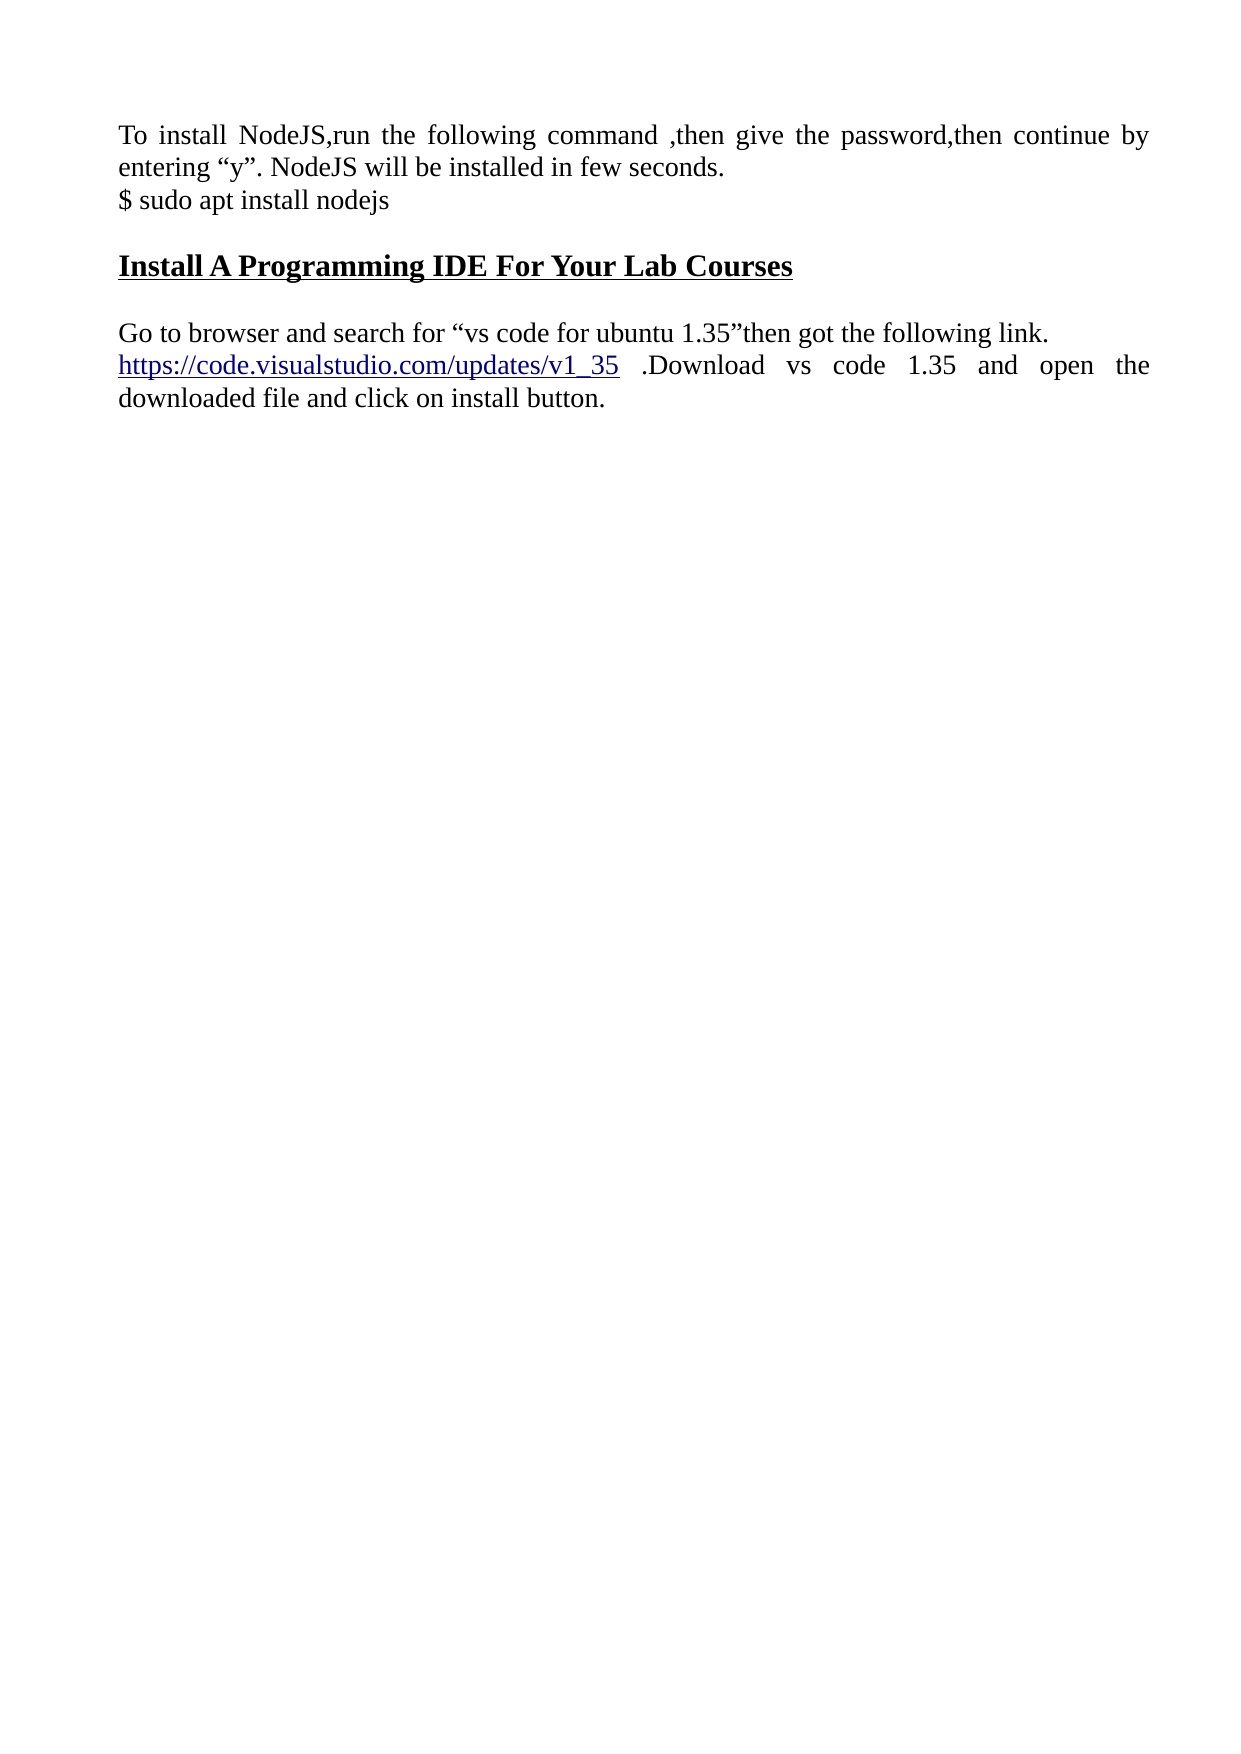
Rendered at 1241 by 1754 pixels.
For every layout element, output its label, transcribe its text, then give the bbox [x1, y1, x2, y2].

text Go to browser and search for “vs code for ubuntu 1.35”then got the following link. [118, 316, 1151, 348]
text https://code.visualstudio.com/updates/v1_35 .Download vs code 1.35 and open the downloaded file and click on install button. [118, 348, 1151, 413]
text Install A Programming IDE For Your Lab Courses [118, 248, 1151, 284]
text $ sudo apt install nodejs [118, 183, 1151, 215]
text To install NodeJS,run the following command ,then give the password,then continue by entering “y”. NodeJS will be installed in few seconds. [118, 118, 1151, 183]
